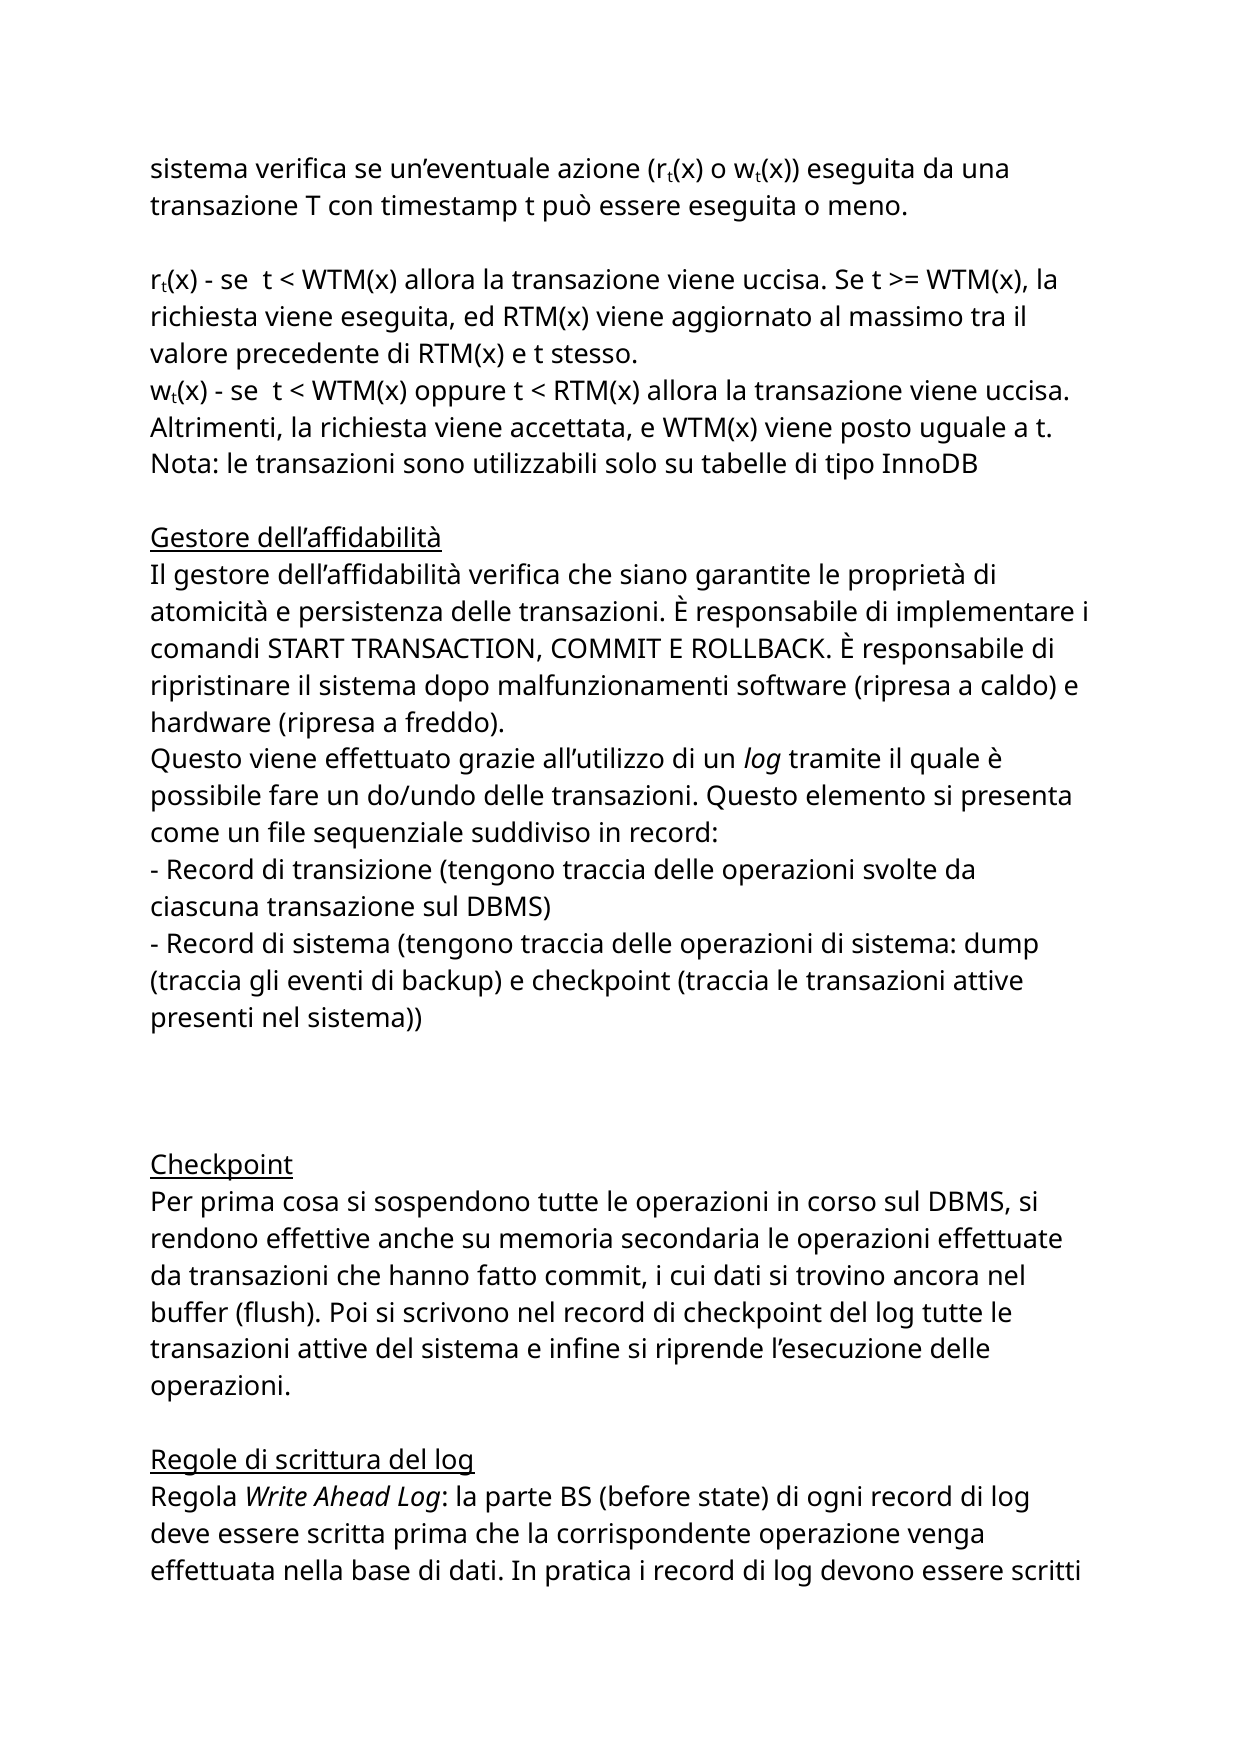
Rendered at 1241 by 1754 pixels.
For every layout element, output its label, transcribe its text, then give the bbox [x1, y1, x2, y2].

text - Record di transizione (tengono traccia delle operazioni svolte da ciascuna transazione sul DBMS) [150, 851, 1090, 924]
text wt(x) - se t < WTM(x) oppure t < RTM(x) allora la transazione viene uccisa. Altrimenti, la richiesta viene accettata, e WTM(x) viene posto uguale a t. [150, 371, 1090, 445]
text Regola Write Ahead Log: la parte BS (before state) di ogni record di log deve essere scritta prima che la corrispondente operazione venga effettuata nella base di dati. In pratica i record di log devono essere scritti [150, 1477, 1090, 1588]
text Nota: le transazioni sono utilizzabili solo su tabelle di tipo InnoDB [150, 445, 1090, 482]
text Per prima cosa si sospendono tutte le operazioni in corso sul DBMS, si rendono effettive anche su memoria secondaria le operazioni effettuate da transazioni che hanno fatto commit, i cui dati si trovino ancora nel buffer (flush). Poi si scrivono nel record di checkpoint del log tutte le transazioni attive del sistema e infine si riprende l’esecuzione delle operazioni. [150, 1182, 1090, 1404]
text - Record di sistema (tengono traccia delle operazioni di sistema: dump (traccia gli eventi di backup) e checkpoint (traccia le transazioni attive presenti nel sistema)) [150, 924, 1090, 1035]
text Questo viene effettuato grazie all’utilizzo di un log tramite il quale è possibile fare un do/undo delle transazioni. Questo elemento si presenta come un file sequenziale suddiviso in record: [150, 740, 1090, 851]
text Regole di scrittura del log [150, 1441, 1090, 1477]
text Checkpoint [150, 1146, 1090, 1182]
text rt(x) - se t < WTM(x) allora la transazione viene uccisa. Se t >= WTM(x), la richiesta viene eseguita, ed RTM(x) viene aggiornato al massimo tra il valore precedente di RTM(x) e t stesso. [150, 261, 1090, 371]
text sistema verifica se un’eventuale azione (rt(x) o wt(x)) eseguita da una transazione T con timestamp t può essere eseguita o meno. [150, 150, 1090, 224]
text Il gestore dell’affidabilità verifica che siano garantite le proprietà di atomicità e persistenza delle transazioni. È responsabile di implementare i comandi START TRANSACTION, COMMIT E ROLLBACK. È responsabile di ripristinare il sistema dopo malfunzionamenti software (ripresa a caldo) e hardware (ripresa a freddo). [150, 556, 1090, 740]
text Gestore dell’affidabilità [150, 519, 1090, 556]
